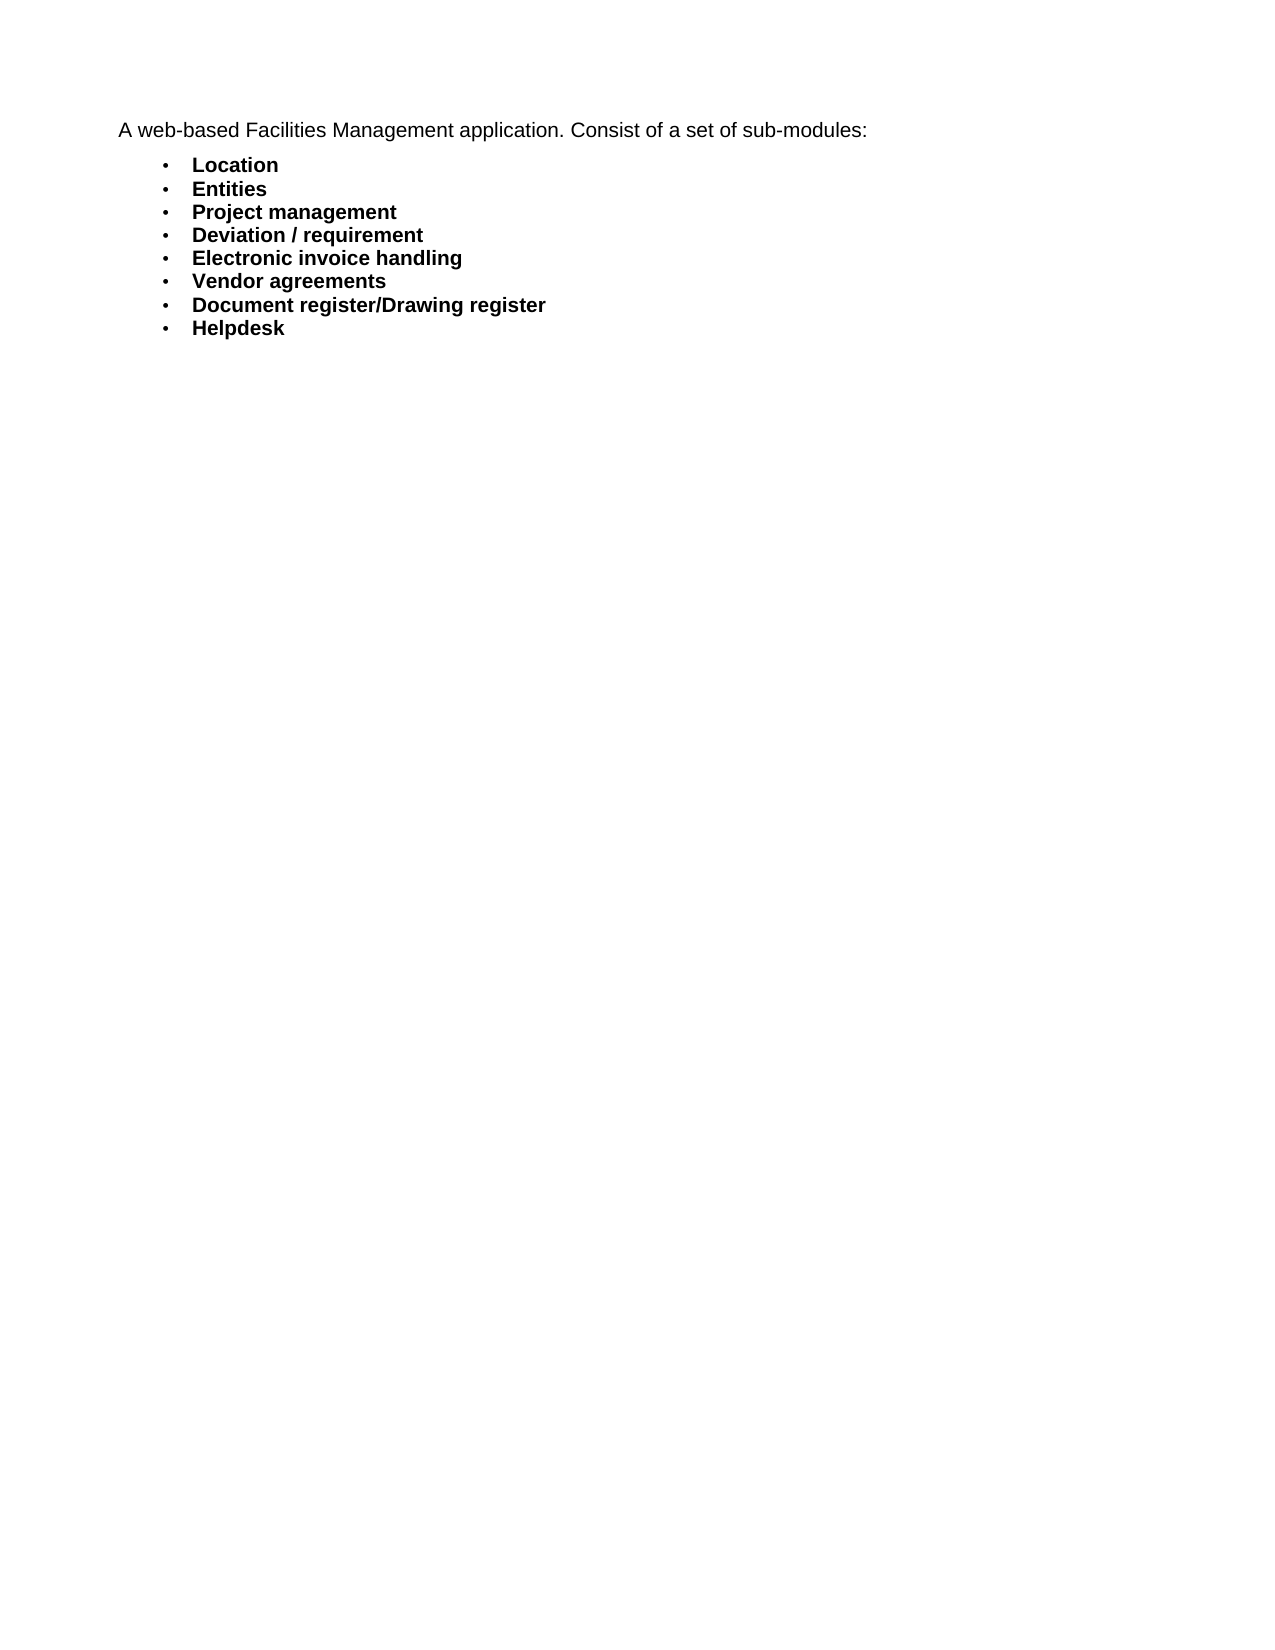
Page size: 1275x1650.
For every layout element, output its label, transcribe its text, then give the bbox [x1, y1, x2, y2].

list Electronic invoice handling [162, 247, 1157, 270]
list Helpdesk [162, 316, 1157, 340]
list Deviation / requirement [162, 223, 1157, 247]
list Project management [162, 200, 1157, 223]
list Document register/Drawing register [162, 293, 1157, 316]
list Vendor agreements [162, 270, 1157, 293]
list Location [162, 154, 1157, 177]
text A web-based Facilities Management application. Consist of a set of sub-modules: [118, 118, 1157, 141]
list Entities [162, 177, 1157, 200]
